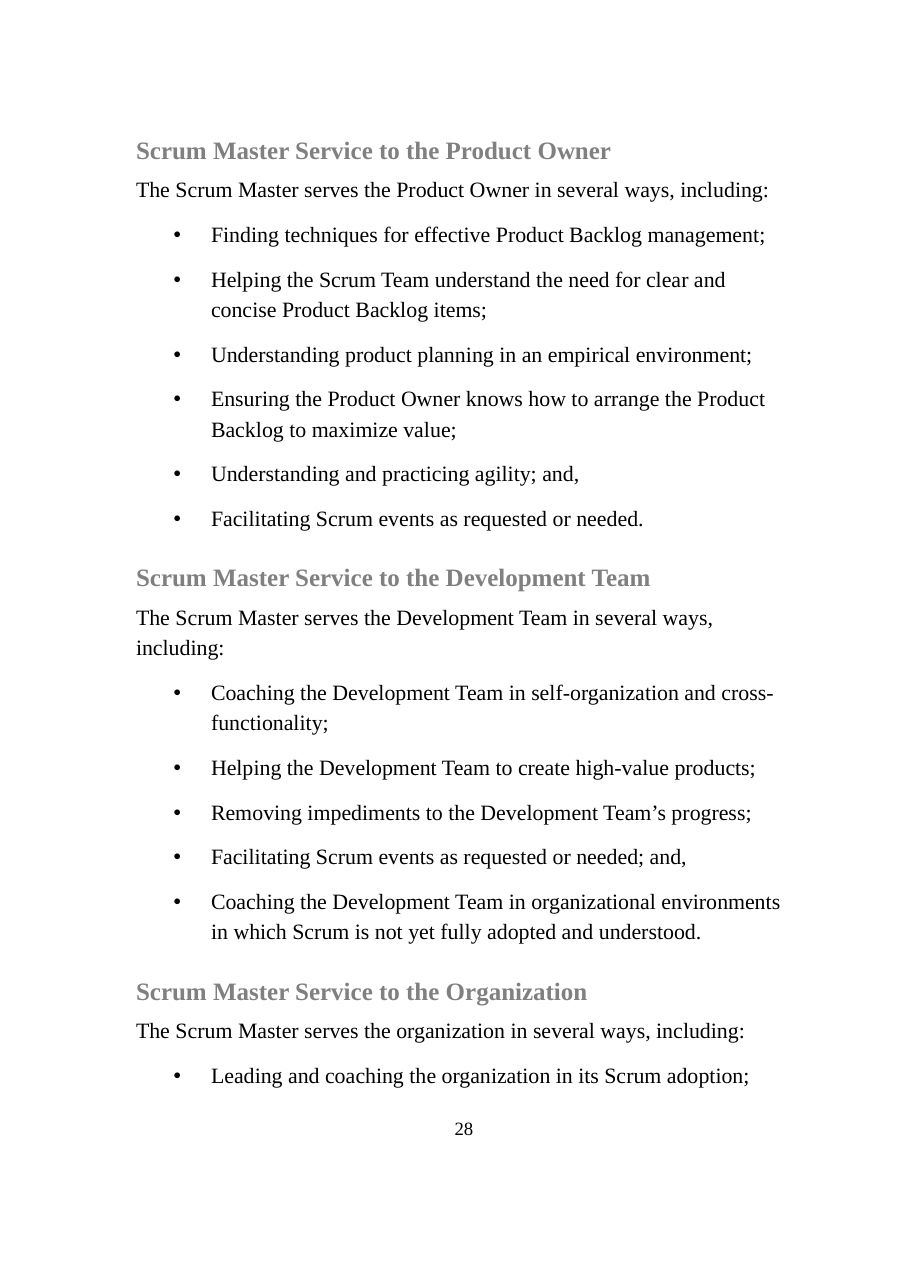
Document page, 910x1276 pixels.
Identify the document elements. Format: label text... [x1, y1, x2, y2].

list Understanding and practicing agility; and, [173, 461, 791, 487]
subtitle Scrum Master Service to the Organization [136, 977, 791, 1005]
list Facilitating Scrum events as requested or needed; and, [173, 844, 791, 869]
list Helping the Scrum Team understand the need for clear and concise Product Backlog items; [173, 267, 791, 322]
text The Scrum Master serves the Development Team in several ways, including: [136, 605, 791, 660]
list Coaching the Development Team in organizational environments in which Scrum is not yet fully adopted and understood. [173, 889, 791, 944]
subtitle Scrum Master Service to the Product Owner [136, 136, 791, 164]
list Coaching the Development Team in self-organization and cross-functionality; [173, 680, 791, 735]
list Removing impediments to the Development Team’s progress; [173, 799, 791, 825]
list Ensuring the Product Owner knows how to arrange the Product Backlog to maximize value; [173, 386, 791, 442]
list Facilitating Scrum events as requested or needed. [173, 506, 791, 531]
list Leading and coaching the organization in its Scrum adoption; [173, 1063, 791, 1088]
list Helping the Development Team to create high-value products; [173, 755, 791, 780]
list Understanding product planning in an empirical environment; [173, 342, 791, 367]
text The Scrum Master serves the organization in several ways, including: [136, 1018, 791, 1043]
text The Scrum Master serves the Product Owner in several ways, including: [136, 177, 791, 202]
subtitle Scrum Master Service to the Development Team [136, 563, 791, 592]
list Finding techniques for effective Product Backlog management; [173, 222, 791, 247]
